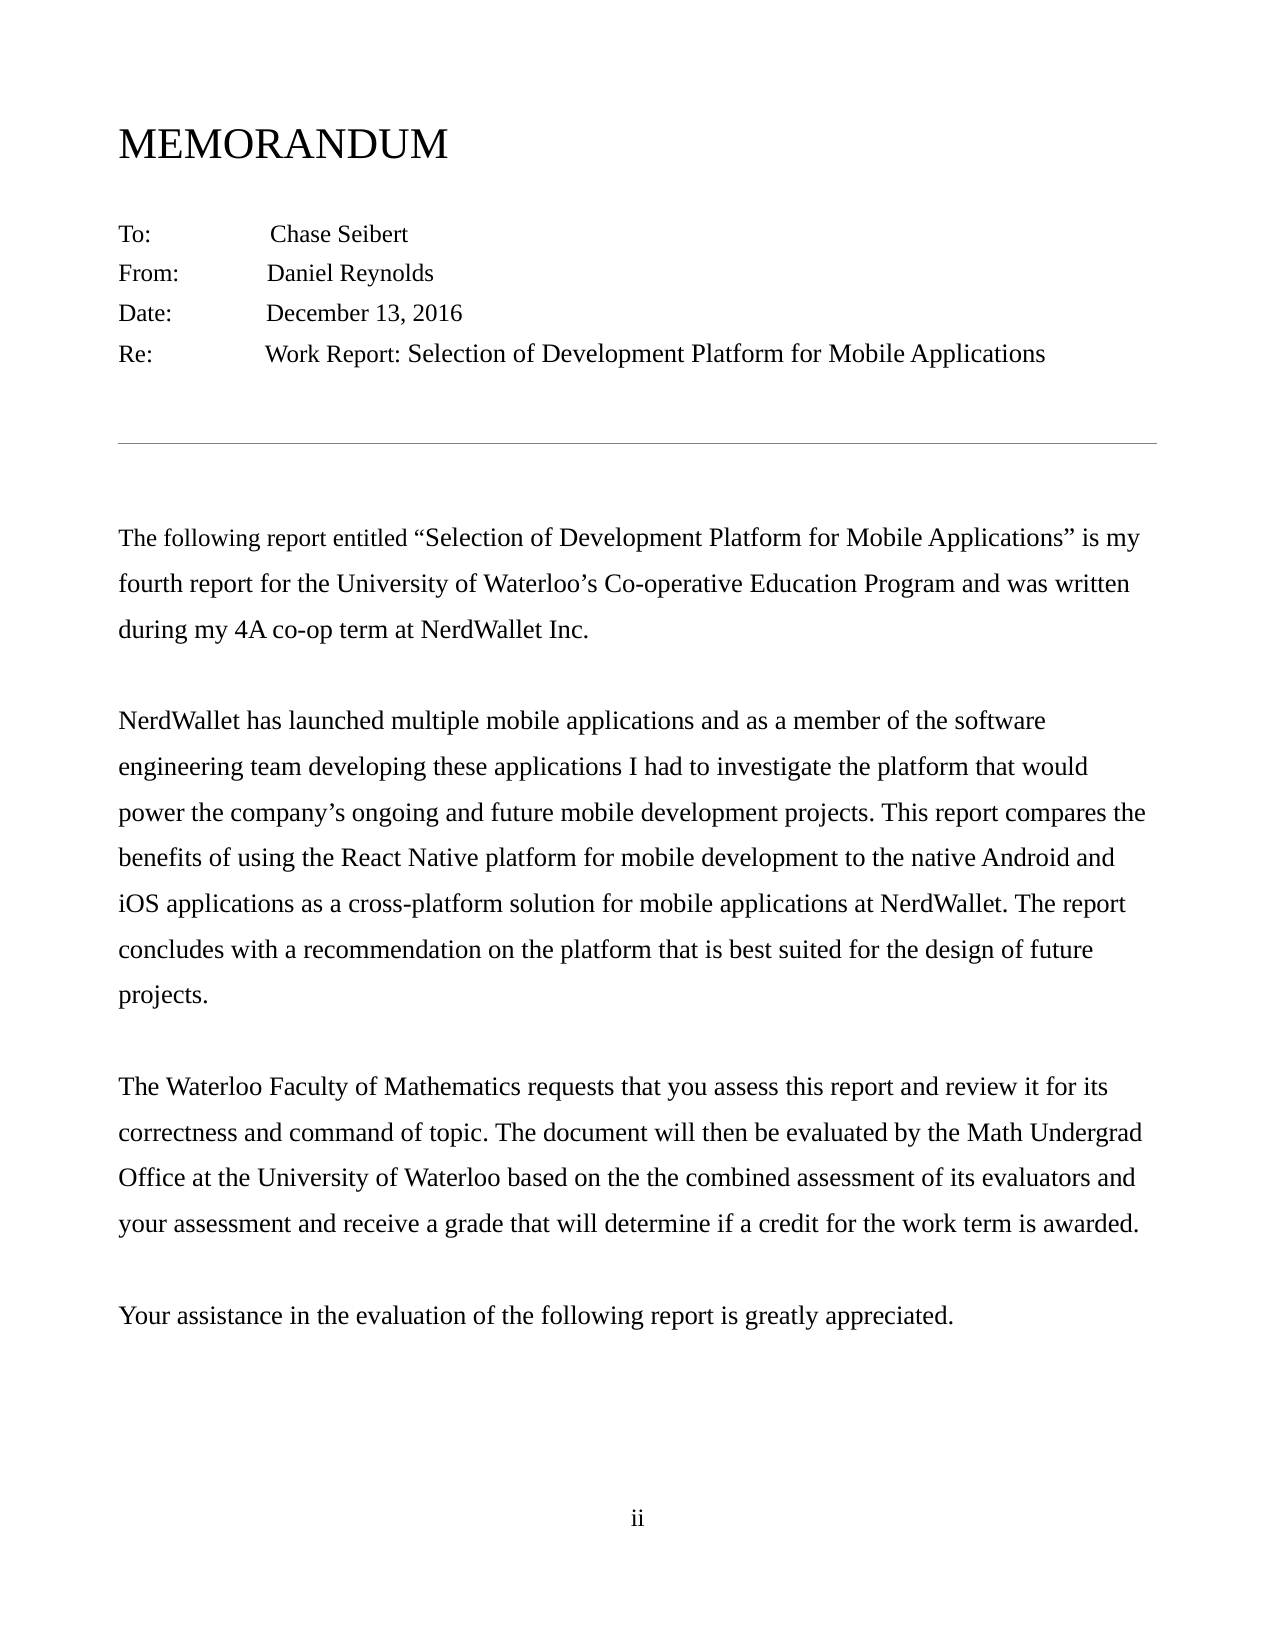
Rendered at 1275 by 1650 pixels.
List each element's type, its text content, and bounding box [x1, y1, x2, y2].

text MEMORANDUM [118, 118, 1157, 168]
text From: Daniel Reynolds [118, 258, 1157, 287]
text The following report entitled “Selection of Development Platform for Mobile Applications” is my fourth report for the University of Waterloo’s Co-operative Education Program and was written during my 4A co-op term at NerdWallet Inc. [118, 522, 1157, 644]
text NerdWallet has launched multiple mobile applications and as a member of the software engineering team developing these applications I had to investigate the platform that would power the company’s ongoing and future mobile development projects. This report compares the benefits of using the React Native platform for mobile development to the native Android and iOS applications as a cross-platform solution for mobile applications at NerdWallet. The report concludes with a recommendation on the platform that is best suited for the design of future projects. [118, 705, 1157, 1010]
text To: Chase Seibert [118, 219, 1157, 247]
text Re: Work Report: Selection of Development Platform for Mobile Applications [118, 337, 1157, 368]
text Date: December 13, 2016 [118, 298, 1157, 327]
text Your assistance in the evaluation of the following report is greatly appreciated. [118, 1299, 1157, 1373]
text The Waterloo Faculty of Mathematics requests that you assess this report and review it for its correctness and command of topic. The document will then be evaluated by the Math Undergrad Office at the University of Waterloo based on the the combined assessment of its evaluators and your assessment and receive a grade that will determine if a credit for the work term is awarded. [118, 1071, 1157, 1238]
